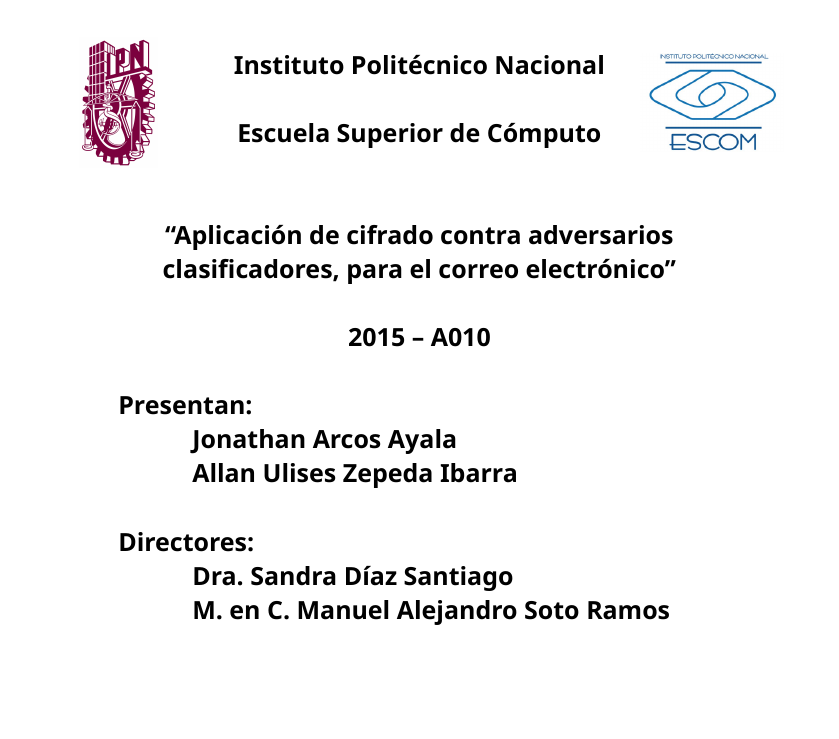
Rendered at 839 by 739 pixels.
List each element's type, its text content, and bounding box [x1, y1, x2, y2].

text “Aplicación de cifrado contra adversarios [118, 218, 720, 252]
text 2015 – A010 [118, 320, 720, 354]
picture [639, 53, 784, 152]
text Jonathan Arcos Ayala [118, 422, 720, 456]
text clasificadores, para el correo electrónico” [118, 252, 720, 286]
text M. en C. Manuel Alejandro Soto Ramos [118, 592, 720, 626]
text Directores: [118, 524, 720, 558]
text Dra. Sandra Díaz Santiago [118, 558, 720, 592]
text Instituto Politécnico Nacional [158, 47, 720, 81]
picture [79, 37, 158, 168]
text Allan Ulises Zepeda Ibarra [118, 456, 720, 490]
text Escuela Superior de Cómputo [158, 115, 639, 149]
text Presentan: [118, 388, 720, 422]
